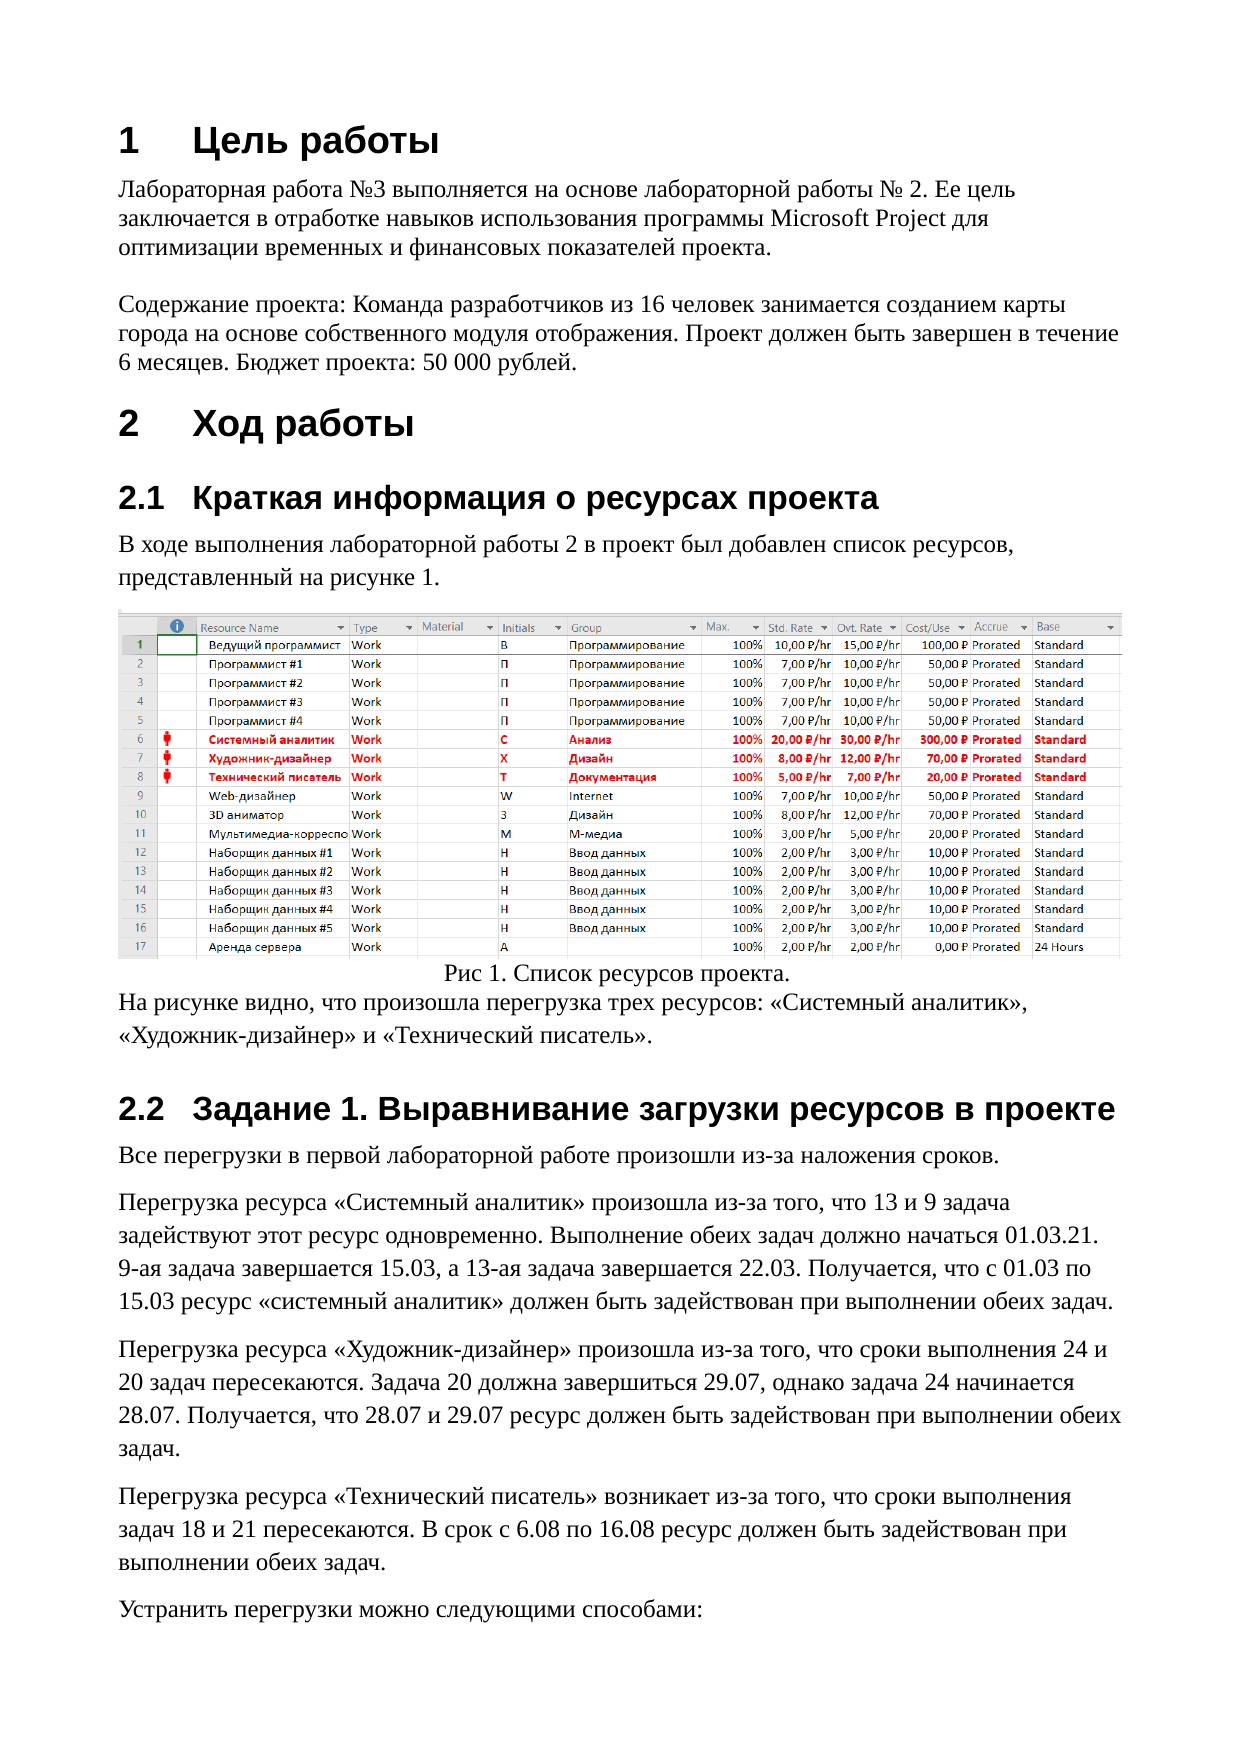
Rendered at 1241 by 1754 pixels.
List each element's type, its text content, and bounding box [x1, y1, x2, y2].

text Содержание проекта: Команда разработчиков из 16 человек занимается созданием карты города на основе собственного модуля отображения. Проект должен быть завершен в течение 6 месяцев. Бюджет проекта: 50 000 рублей. [118, 289, 1122, 376]
text В ходе выполнения лабораторной работы 2 в проект был добавлен список ресурсов, представленный на рисунке 1. [118, 529, 1122, 590]
text Перегрузка ресурса «Технический писатель» возникает из-за того, что сроки выполнения задач 18 и 21 пересекаются. В срок с 6.08 по 16.08 ресурс должен быть задействован при выполнении обеих задач. [118, 1481, 1122, 1576]
subtitle Краткая информация о ресурсах проекта [118, 477, 1122, 516]
text Перегрузка ресурса «Художник-дизайнер» произошла из-за того, что сроки выполнения 24 и 20 задач пересекаются. Задача 20 должна завершиться 29.07, однако задача 24 начинается 28.07. Получается, что 28.07 и 29.07 ресурс должен быть задействован при выполнении обеих задач. [118, 1334, 1122, 1462]
subtitle Ход работы [118, 401, 1122, 444]
picture [118, 609, 1123, 959]
subtitle Цель работы [118, 118, 1122, 162]
text Перегрузка ресурса «Системный аналитик» произошла из-за того, что 13 и 9 задача задействуют этот ресурс одновременно. Выполнение обеих задач должно начаться 01.03.21. 9-ая задача завершается 15.03, а 13-ая задача завершается 22.03. Получается, что с 01.03 по 15.03 ресурс «системный аналитик» должен быть задействован при выполнении обеих задач. [118, 1187, 1122, 1315]
text Устранить перегрузки можно следующими способами: [118, 1594, 1122, 1623]
text Все перегрузки в первой лабораторной работе произошли из-за наложения сроков. [118, 1140, 1122, 1168]
text Лабораторная работа №3 выполняется на основе лабораторной работы № 2. Ее цель заключается в отработке навыков использования программы Microsoft Project для оптимизации временных и финансовых показателей проекта. [118, 174, 1122, 261]
text На рисунке видно, что произошла перегрузка трех ресурсов: «Системный аналитик», «Художник-дизайнер» и «Технический писатель». [118, 987, 1122, 1049]
subtitle Задание 1. Выравнивание загрузки ресурсов в проекте [118, 1089, 1122, 1127]
table_header Рис 1. Список ресурсов проекта. [118, 959, 1122, 987]
